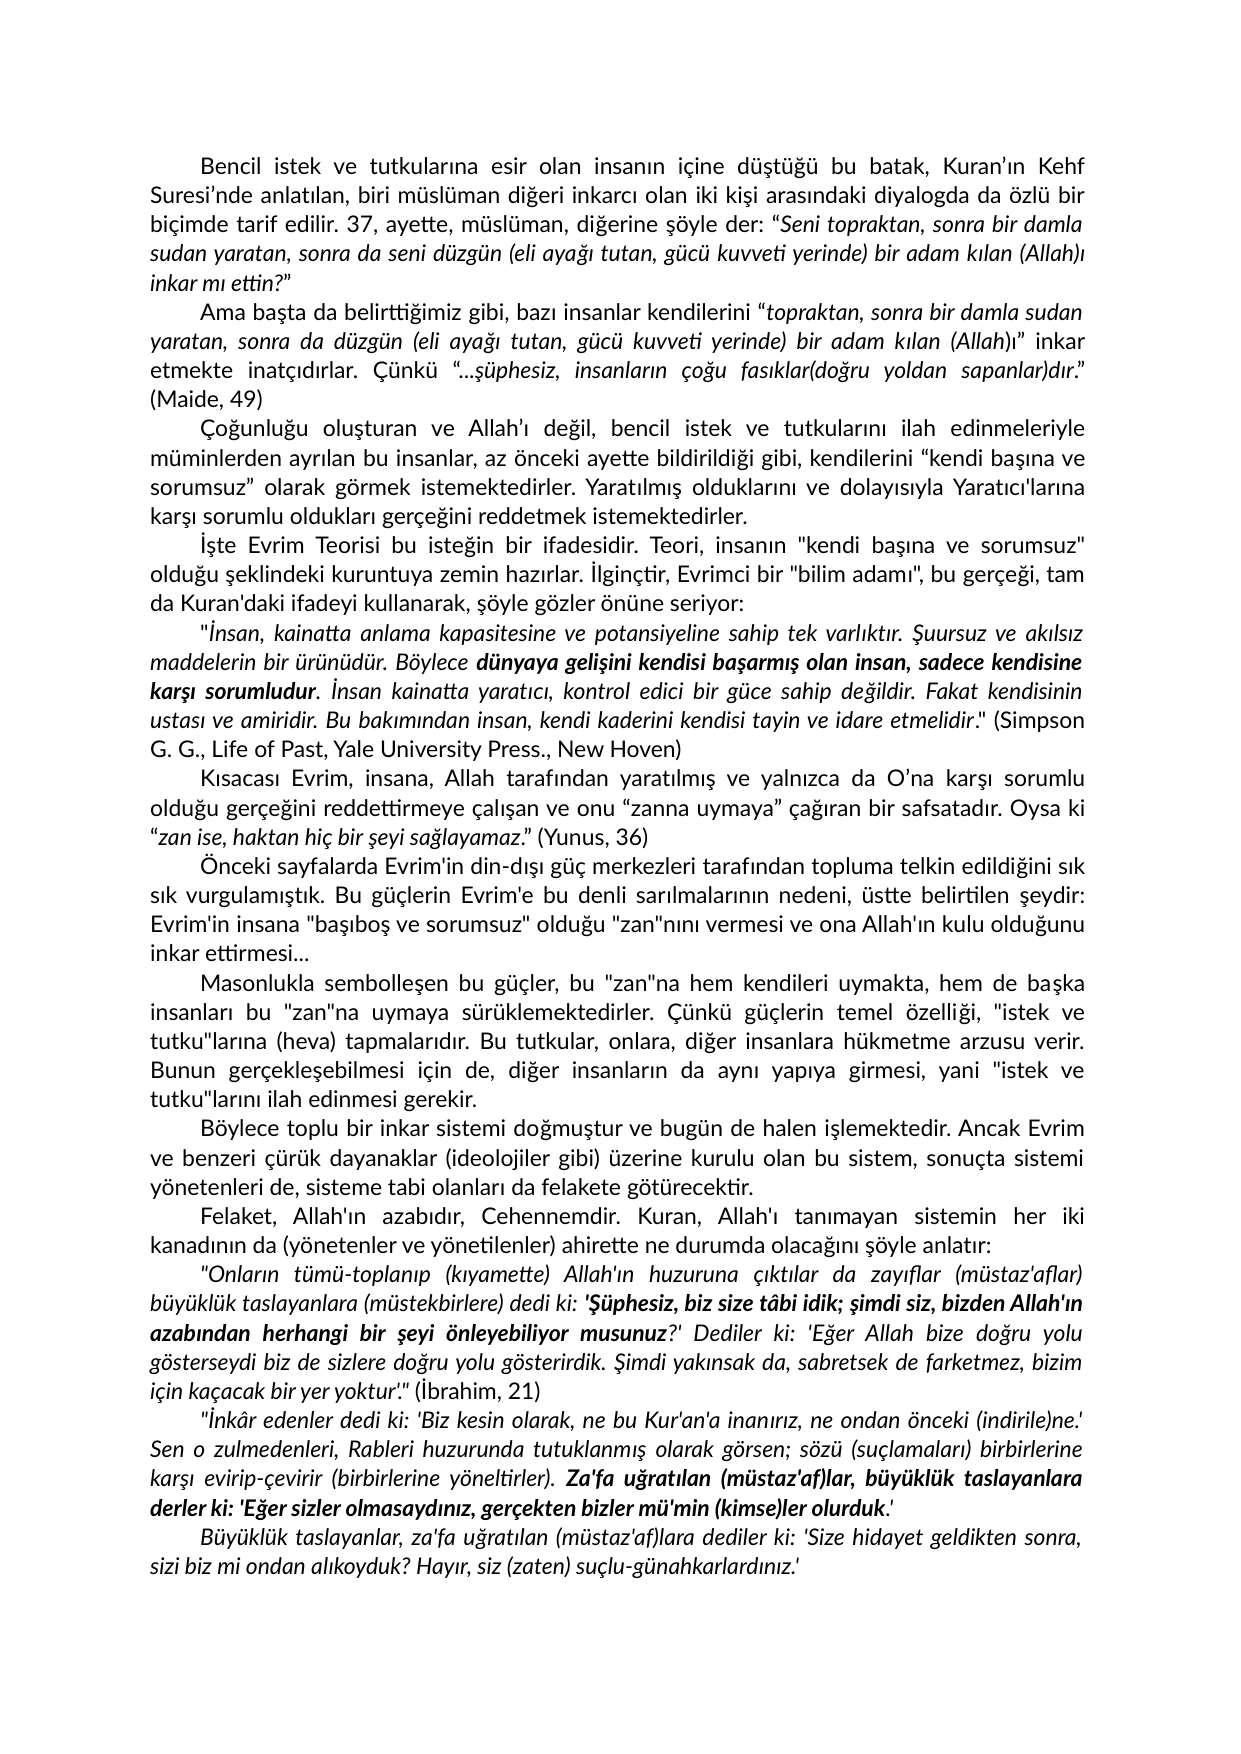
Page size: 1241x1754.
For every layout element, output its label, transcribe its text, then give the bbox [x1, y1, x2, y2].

text Önceki sayfalarda Evrim'in din-dışı güç merkezleri tarafından topluma telkin edildiğini sık sık vurgulamıştık. Bu güçlerin Evrim'e bu denli sarılmalarının nedeni, üstte belirtilen şeydir: Evrim'in insana "başıboş ve sorumsuz" olduğu "zan"nını vermesi ve ona Allah'ın kulu olduğunu inkar ettirmesi... [150, 850, 1085, 967]
text İşte Evrim Teorisi bu isteğin bir ifadesidir. Teori, insanın "kendi başına ve sorumsuz" olduğu şeklindeki kuruntuya zemin hazırlar. İlginçtir, Evrimci bir "bilim adamı", bu gerçeği, tam da Kuran'daki ifadeyi kullanarak, şöyle gözler önüne seriyor: [150, 529, 1085, 617]
text "İnsan, kainatta anlama kapasitesine ve potansiyeline sahip tek varlıktır. Şuursuz ve akılsız maddelerin bir ürünüdür. Böylece dünyaya gelişini kendisi başarmış olan insan, sadece kendisine karşı sorumludur. İnsan kainatta yaratıcı, kontrol edici bir güce sahip değildir. Fakat kendisinin ustası ve amiridir. Bu bakımından insan, kendi kaderini kendisi tayin ve idare etmelidir." (Simpson G. G., Life of Past, Yale University Press., New Hoven) [150, 617, 1085, 762]
text Kısacası Evrim, insana, Allah tarafından yaratılmış ve yalnızca da O’na karşı sorumlu olduğu gerçeğini reddettirmeye çalışan ve onu “zanna uymaya” çağıran bir safsatadır. Oysa ki “zan ise, haktan hiç bir şeyi sağlayamaz.” (Yunus, 36) [150, 762, 1085, 850]
text Büyüklük taslayanlar, za'fa uğratılan (müstaz'af)lara dediler ki: 'Size hidayet geldikten sonra, sizi biz mi ondan alıkoyduk? Hayır, siz (zaten) suçlu-günahkarlardınız.' [150, 1521, 1085, 1579]
text Felaket, Allah'ın azabıdır, Cehennemdir. Kuran, Allah'ı tanımayan sistemin her iki kanadının da (yönetenler ve yönetilenler) ahirette ne durumda olacağını şöyle anlatır: [150, 1200, 1085, 1258]
text Böylece toplu bir inkar sistemi doğmuştur ve bugün de halen işlemektedir. Ancak Evrim ve benzeri çürük dayanaklar (ideolojiler gibi) üzerine kurulu olan bu sistem, sonuçta sistemi yönetenleri de, sisteme tabi olanları da felakete götürecektir. [150, 1112, 1085, 1200]
text "İnkâr edenler dedi ki: 'Biz kesin olarak, ne bu Kur'an'a inanırız, ne ondan önceki (indirile)ne.' Sen o zulmedenleri, Rableri huzurunda tutuklanmış olarak görsen; sözü (suçlamaları) birbirlerine karşı evirip-çevirir (birbirlerine yöneltirler). Za'fa uğratılan (müstaz'af)lar, büyüklük taslayanlara derler ki: 'Eğer sizler olmasaydınız, gerçekten bizler mü'min (kimse)ler olurduk.' [150, 1404, 1085, 1521]
text Masonlukla sembolleşen bu güçler, bu "zan"na hem kendileri uymakta, hem de başka insanları bu "zan"na uymaya sürüklemektedirler. Çünkü güçlerin temel özelliği, "istek ve tutku"larına (heva) tapmalarıdır. Bu tutkular, onlara, diğer insanlara hükmetme arzusu verir. Bunun gerçekleşebilmesi için de, diğer insanların da aynı yapıya girmesi, yani "istek ve tutku"larını ilah edinmesi gerekir. [150, 967, 1085, 1112]
text Bencil istek ve tutkularına esir olan insanın içine düştüğü bu batak, Kuran’ın Kehf Suresi’nde anlatılan, biri müslüman diğeri inkarcı olan iki kişi arasındaki diyalogda da özlü bir biçimde tarif edilir. 37, ayette, müslüman, diğerine şöyle der: “Seni topraktan, sonra bir damla sudan yaratan, sonra da seni düzgün (eli ayağı tutan, gücü kuvveti yerinde) bir adam kılan (Allah)ı inkar mı ettin?” [150, 150, 1085, 296]
text Çoğunluğu oluşturan ve Allah’ı değil, bencil istek ve tutkularını ilah edinmeleriyle müminlerden ayrılan bu insanlar, az önceki ayette bildirildiği gibi, kendilerini “kendi başına ve sorumsuz” olarak görmek istemektedirler. Yaratılmış olduklarını ve dolayısıyla Yaratıcı'larına karşı sorumlu oldukları gerçeğini reddetmek istemektedirler. [150, 412, 1085, 529]
text "Onların tümü-toplanıp (kıyamette) Allah'ın huzuruna çıktılar da zayıflar (müstaz'aflar) büyüklük taslayanlara (müstekbirlere) dedi ki: 'Şüphesiz, biz size tâbi idik; şimdi siz, bizden Allah'ın azabından herhangi bir şeyi önleyebiliyor musunuz?' Dediler ki: 'Eğer Allah bize doğru yolu gösterseydi biz de sizlere doğru yolu gösterirdik. Şimdi yakınsak da, sabretsek de farketmez, bizim için kaçacak bir yer yoktur'." (İbrahim, 21) [150, 1258, 1085, 1404]
text Ama başta da belirttiğimiz gibi, bazı insanlar kendilerini “topraktan, sonra bir damla sudan yaratan, sonra da düzgün (eli ayağı tutan, gücü kuvveti yerinde) bir adam kılan (Allah)ı” inkar etmekte inatçıdırlar. Çünkü “...şüphesiz, insanların çoğu fasıklar(doğru yoldan sapanlar)dır.” (Maide, 49) [150, 296, 1085, 412]
